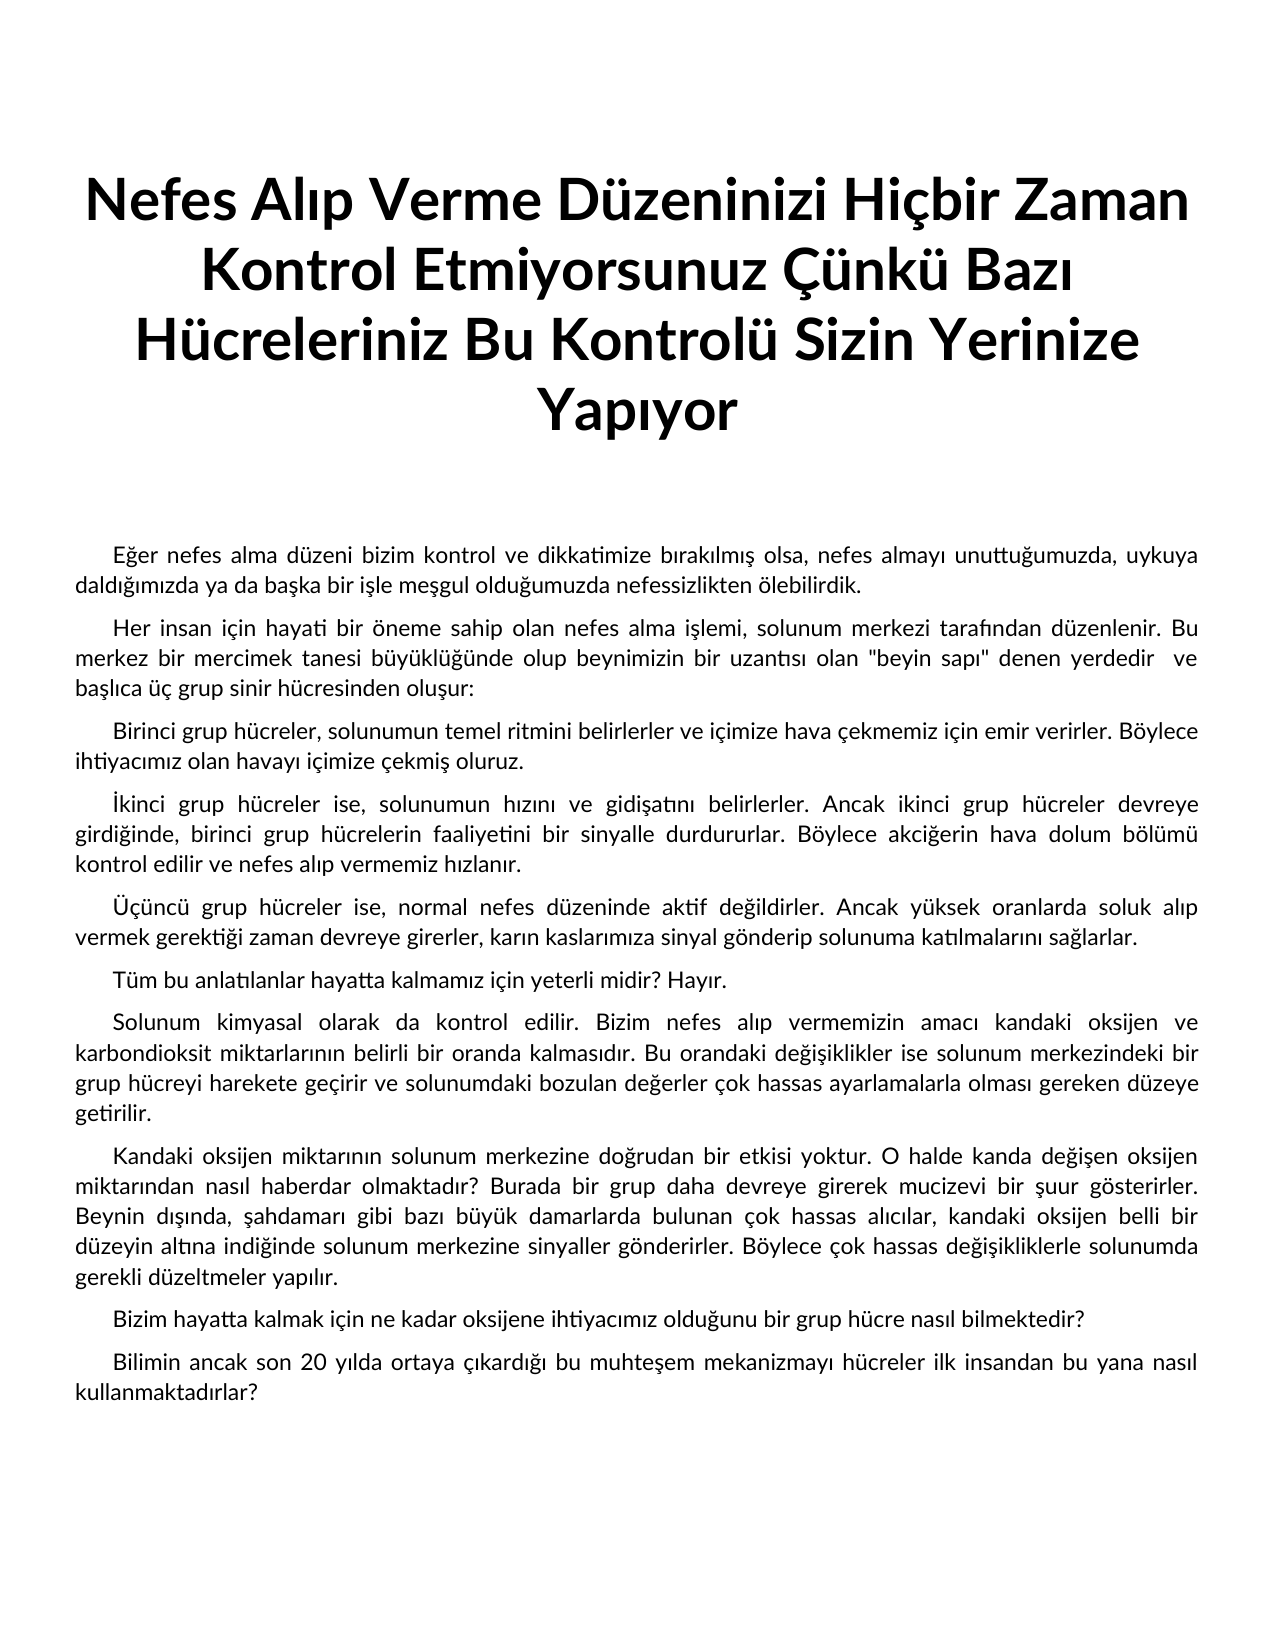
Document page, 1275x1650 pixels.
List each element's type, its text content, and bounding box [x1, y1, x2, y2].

text Tüm bu anlatılanlar hayatta kalmamız için yeterli midir? Hayır. [75, 965, 1200, 993]
text Birinci grup hücreler, solunumun temel ritmini belirlerler ve içimize hava çekmemiz için emir verirler. Böylece ihtiyacımız olan havayı içimize çekmiş oluruz. [75, 716, 1200, 774]
text Her insan için hayati bir öneme sahip olan nefes alma işlemi, solunum merkezi tarafından düzenlenir. Bu merkez bir mercimek tanesi büyüklüğünde olup beynimizin bir uzantısı olan "beyin sapı" denen yerdedir ve başlıca üç grup sinir hücresinden oluşur: [75, 613, 1200, 701]
text Kandaki oksijen miktarının solunum merkezine doğrudan bir etkisi yoktur. O halde kanda değişen oksijen miktarından nasıl haberdar olmaktadır? Burada bir grup daha devreye girerek mucizevi bir şuur gösterirler. Beynin dışında, şahdamarı gibi bazı büyük damarlarda bulunan çok hassas alıcılar, kandaki oksijen belli bir düzeyin altına indiğinde solunum merkezine sinyaller gönderirler. Böylece çok hassas değişikliklerle solunumda gerekli düzeltmeler yapılır. [75, 1141, 1200, 1290]
text İkinci grup hücreler ise, solunumun hızını ve gidişatını belirlerler. Ancak ikinci grup hücreler devreye girdiğinde, birinci grup hücrelerin faaliyetini bir sinyalle durdururlar. Böylece akciğerin hava dolum bölümü kontrol edilir ve nefes alıp vermemiz hızlanır. [75, 789, 1200, 877]
text Bizim hayatta kalmak için ne kadar oksijene ihtiyacımız olduğunu bir grup hücre nasıl bilmektedir? [75, 1305, 1200, 1332]
subtitle Nefes Alıp Verme Düzeninizi Hiçbir Zaman Kontrol Etmiyorsunuz Çünkü Bazı Hücreleriniz Bu Kontrolü Sizin Yerinize Yapıyor [75, 162, 1200, 442]
text Solunum kimyasal olarak da kontrol edilir. Bizim nefes alıp vermemizin amacı kandaki oksijen ve karbondioksit miktarlarının belirli bir oranda kalmasıdır. Bu orandaki değişiklikler ise solunum merkezindeki bir grup hücreyi harekete geçirir ve solunumdaki bozulan değerler çok hassas ayarlamalarla olması gereken düzeye getirilir. [75, 1008, 1200, 1126]
text Eğer nefes alma düzeni bizim kontrol ve dikkatimize bırakılmış olsa, nefes almayı unuttuğumuzda, uykuya daldığımızda ya da başka bir işle meşgul olduğumuzda nefessizlikten ölebilirdik. [75, 540, 1200, 598]
text Üçüncü grup hücreler ise, normal nefes düzeninde aktif değildirler. Ancak yüksek oranlarda soluk alıp vermek gerektiği zaman devreye girerler, karın kaslarımıza sinyal gönderip solunuma katılmalarını sağlarlar. [75, 892, 1200, 950]
text Bilimin ancak son 20 yılda ortaya çıkardığı bu muhteşem mekanizmayı hücreler ilk insandan bu yana nasıl kullanmaktadırlar? [75, 1348, 1200, 1405]
